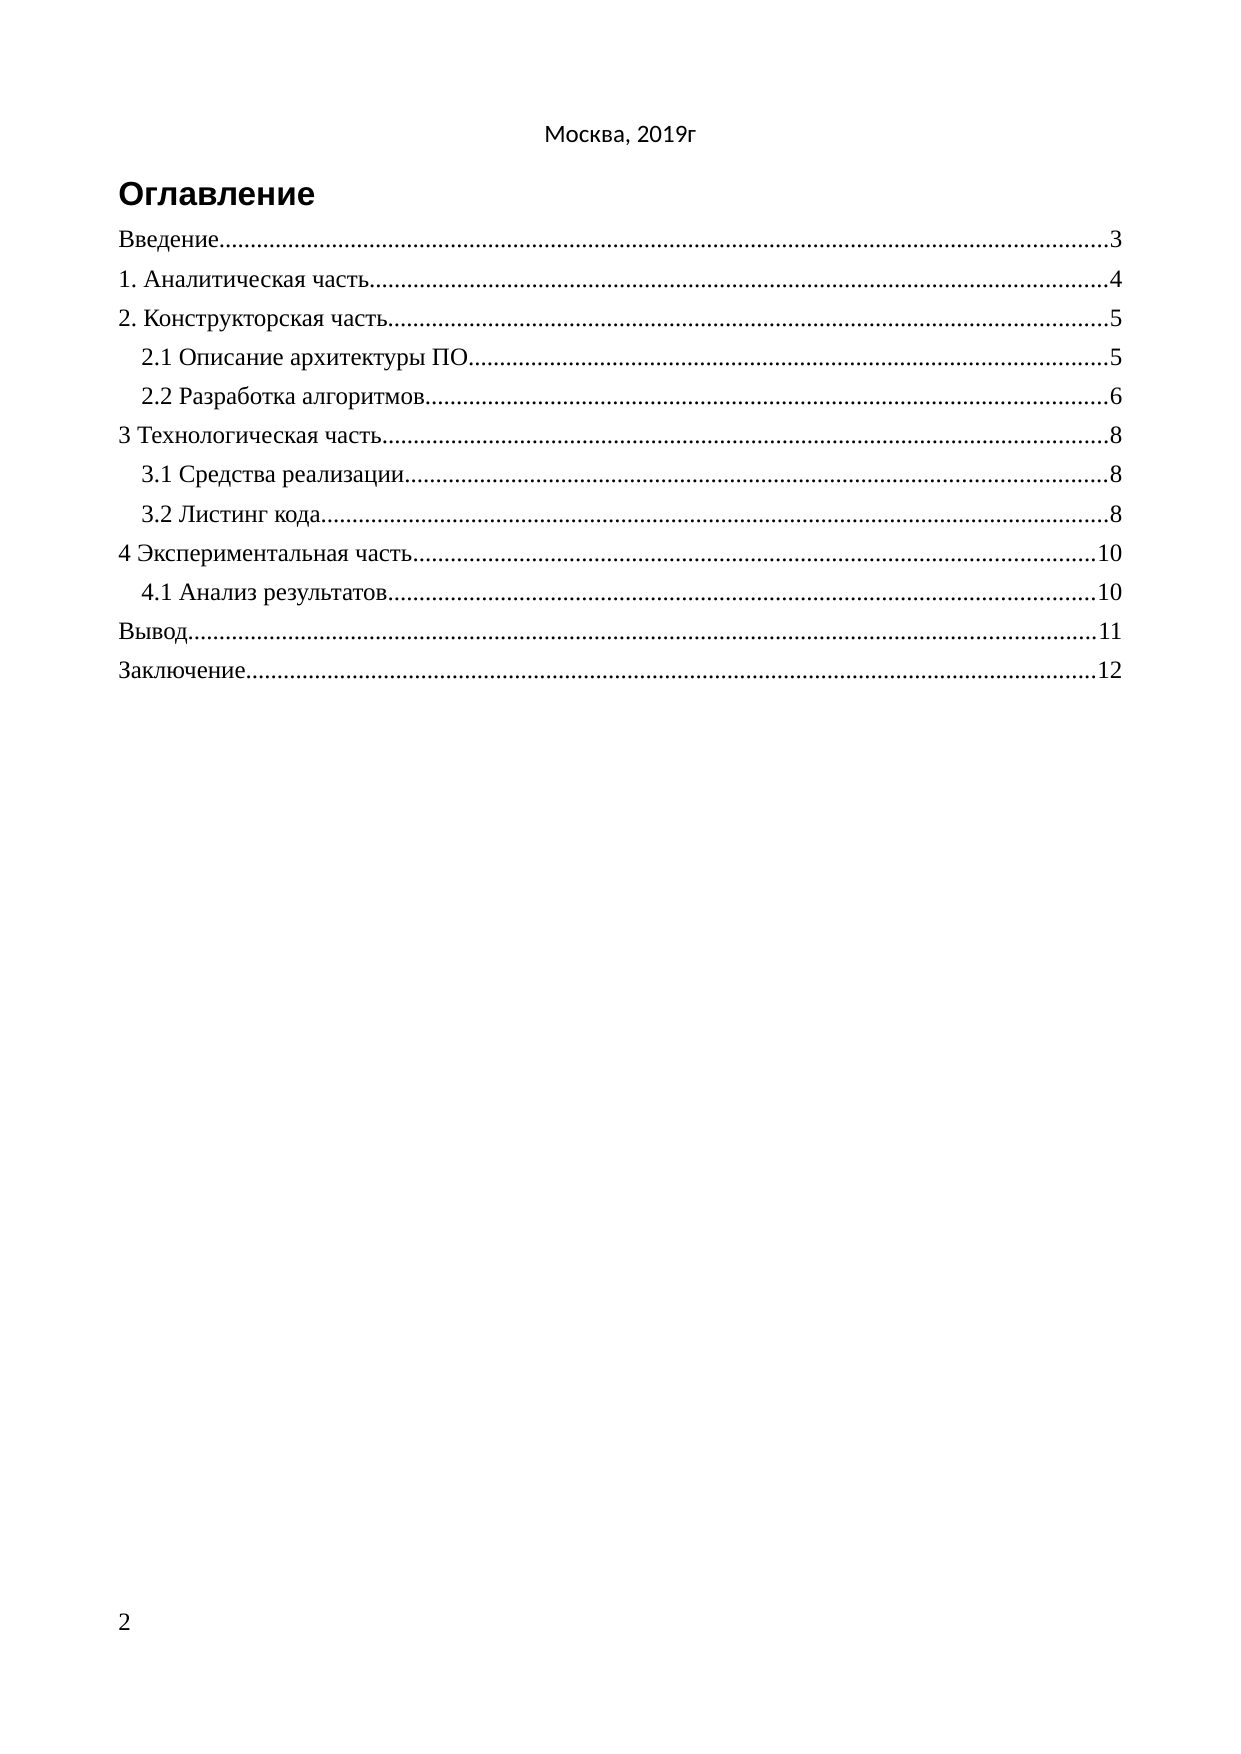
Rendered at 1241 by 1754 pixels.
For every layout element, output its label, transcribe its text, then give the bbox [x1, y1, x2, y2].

text 4.1 Анализ результатов 10 [141, 577, 1122, 606]
text 3.2 Листинг кода 8 [141, 499, 1122, 527]
text 2.1 Описание архитектуры ПО 5 [141, 342, 1122, 371]
text 1. Аналитическая часть 4 [118, 264, 1122, 292]
text Вывод 11 [118, 616, 1122, 645]
text 3.1 Средства реализации 8 [141, 459, 1122, 488]
subtitle Оглавление [118, 174, 1122, 212]
text 2. Конструкторская часть 5 [118, 303, 1122, 332]
text 2.2 Разработка алгоритмов 6 [141, 381, 1122, 410]
text Заключение 12 [118, 655, 1122, 684]
text 4 Экспериментальная часть 10 [118, 538, 1122, 567]
text Москва, 2019г [118, 118, 1122, 149]
text Введение 3 [118, 224, 1122, 253]
text 3 Технологическая часть 8 [118, 420, 1122, 449]
